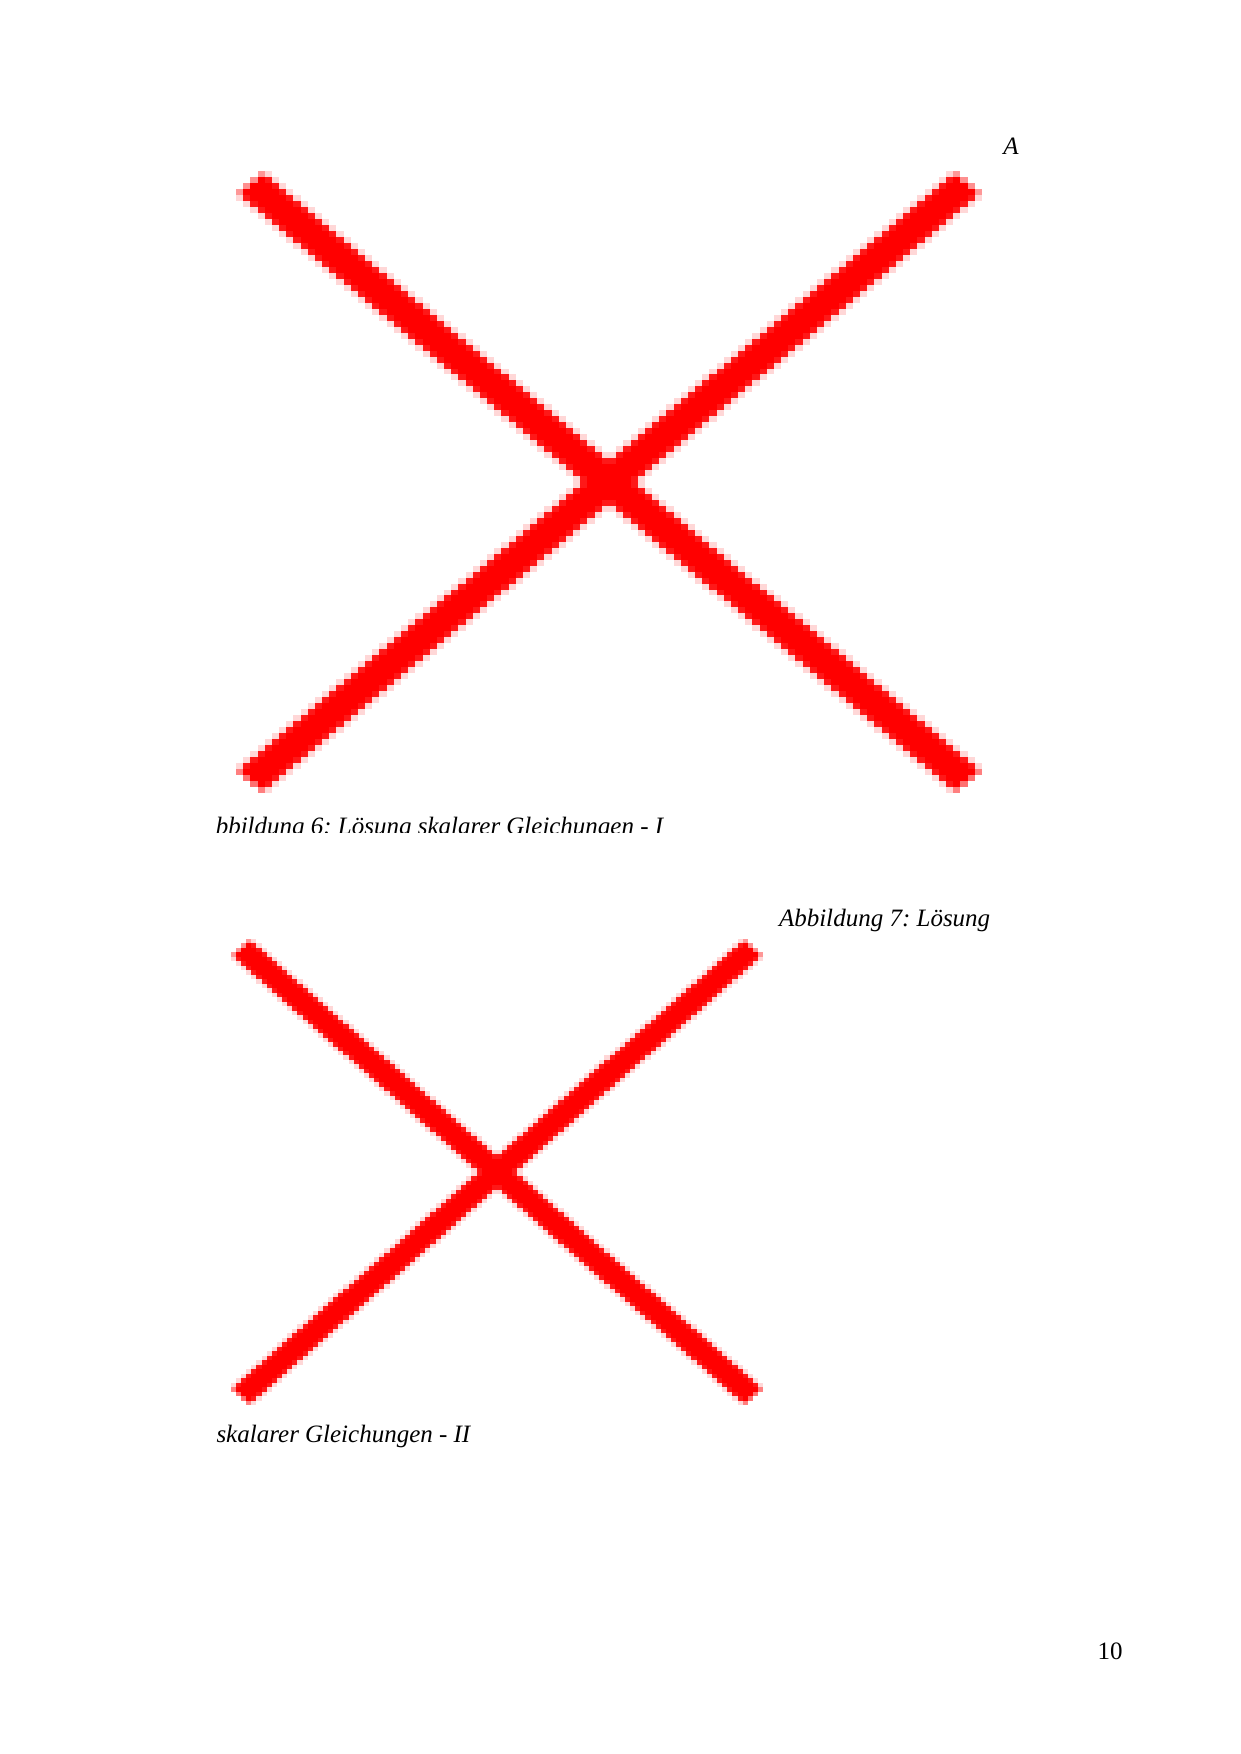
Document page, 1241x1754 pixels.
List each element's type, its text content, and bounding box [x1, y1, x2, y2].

text [517, 957, 763, 1387]
text Abbildung 7: Lösung skalarer Gleichungen - II [216, 903, 1024, 1448]
text [231, 957, 477, 1387]
text [251, 939, 743, 1154]
text [236, 195, 580, 769]
text [638, 195, 982, 769]
text Abbildung 6: Lösung skalarer Gleichungen - I [216, 131, 1025, 833]
text [251, 1190, 743, 1405]
text [265, 171, 953, 458]
text [265, 506, 953, 793]
